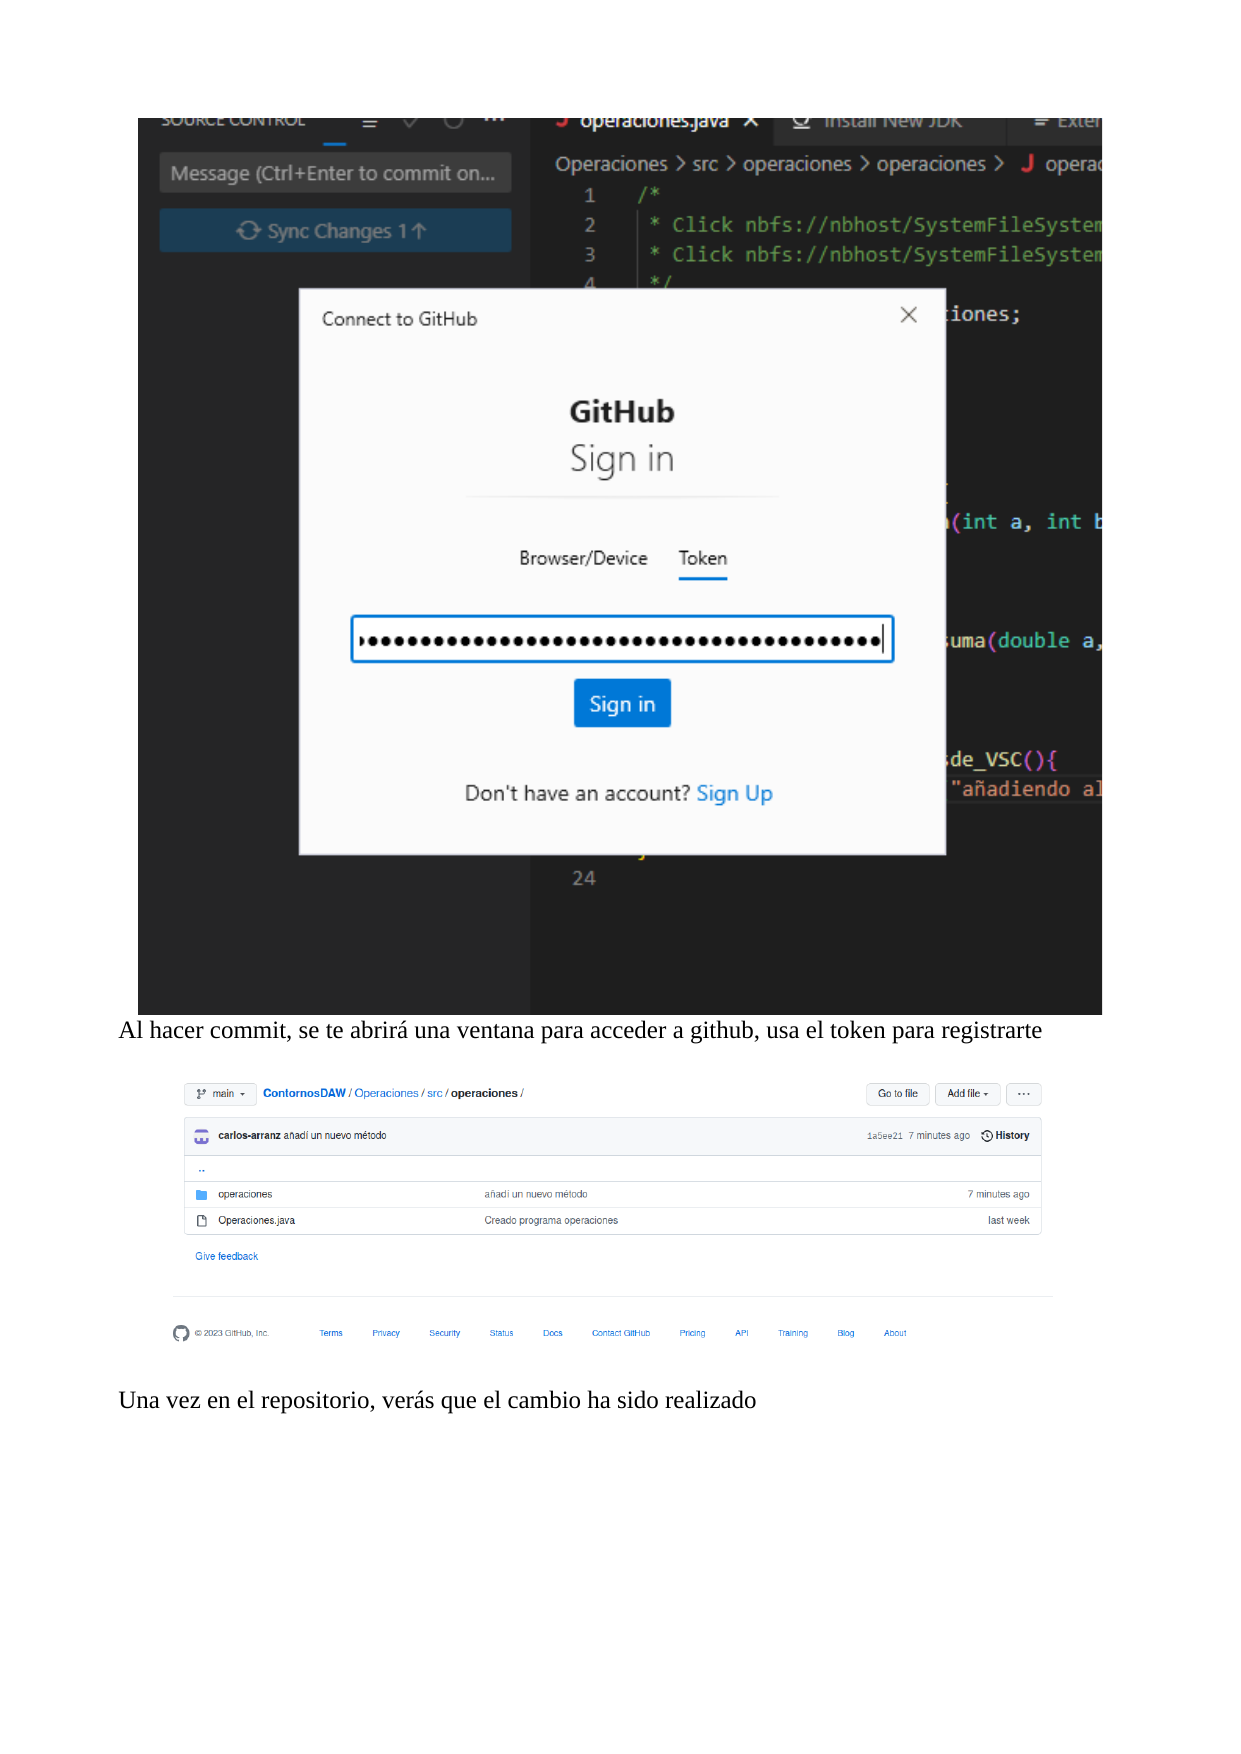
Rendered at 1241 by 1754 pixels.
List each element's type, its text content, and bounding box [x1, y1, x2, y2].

text Una vez en el repositorio, verás que el cambio ha sido realizado [118, 1386, 1122, 1414]
picture [118, 1072, 1123, 1386]
text Al hacer commit, se te abrirá una ventana para acceder a github, usa el token para registrarte [118, 118, 1122, 1044]
picture [138, 118, 1103, 1015]
